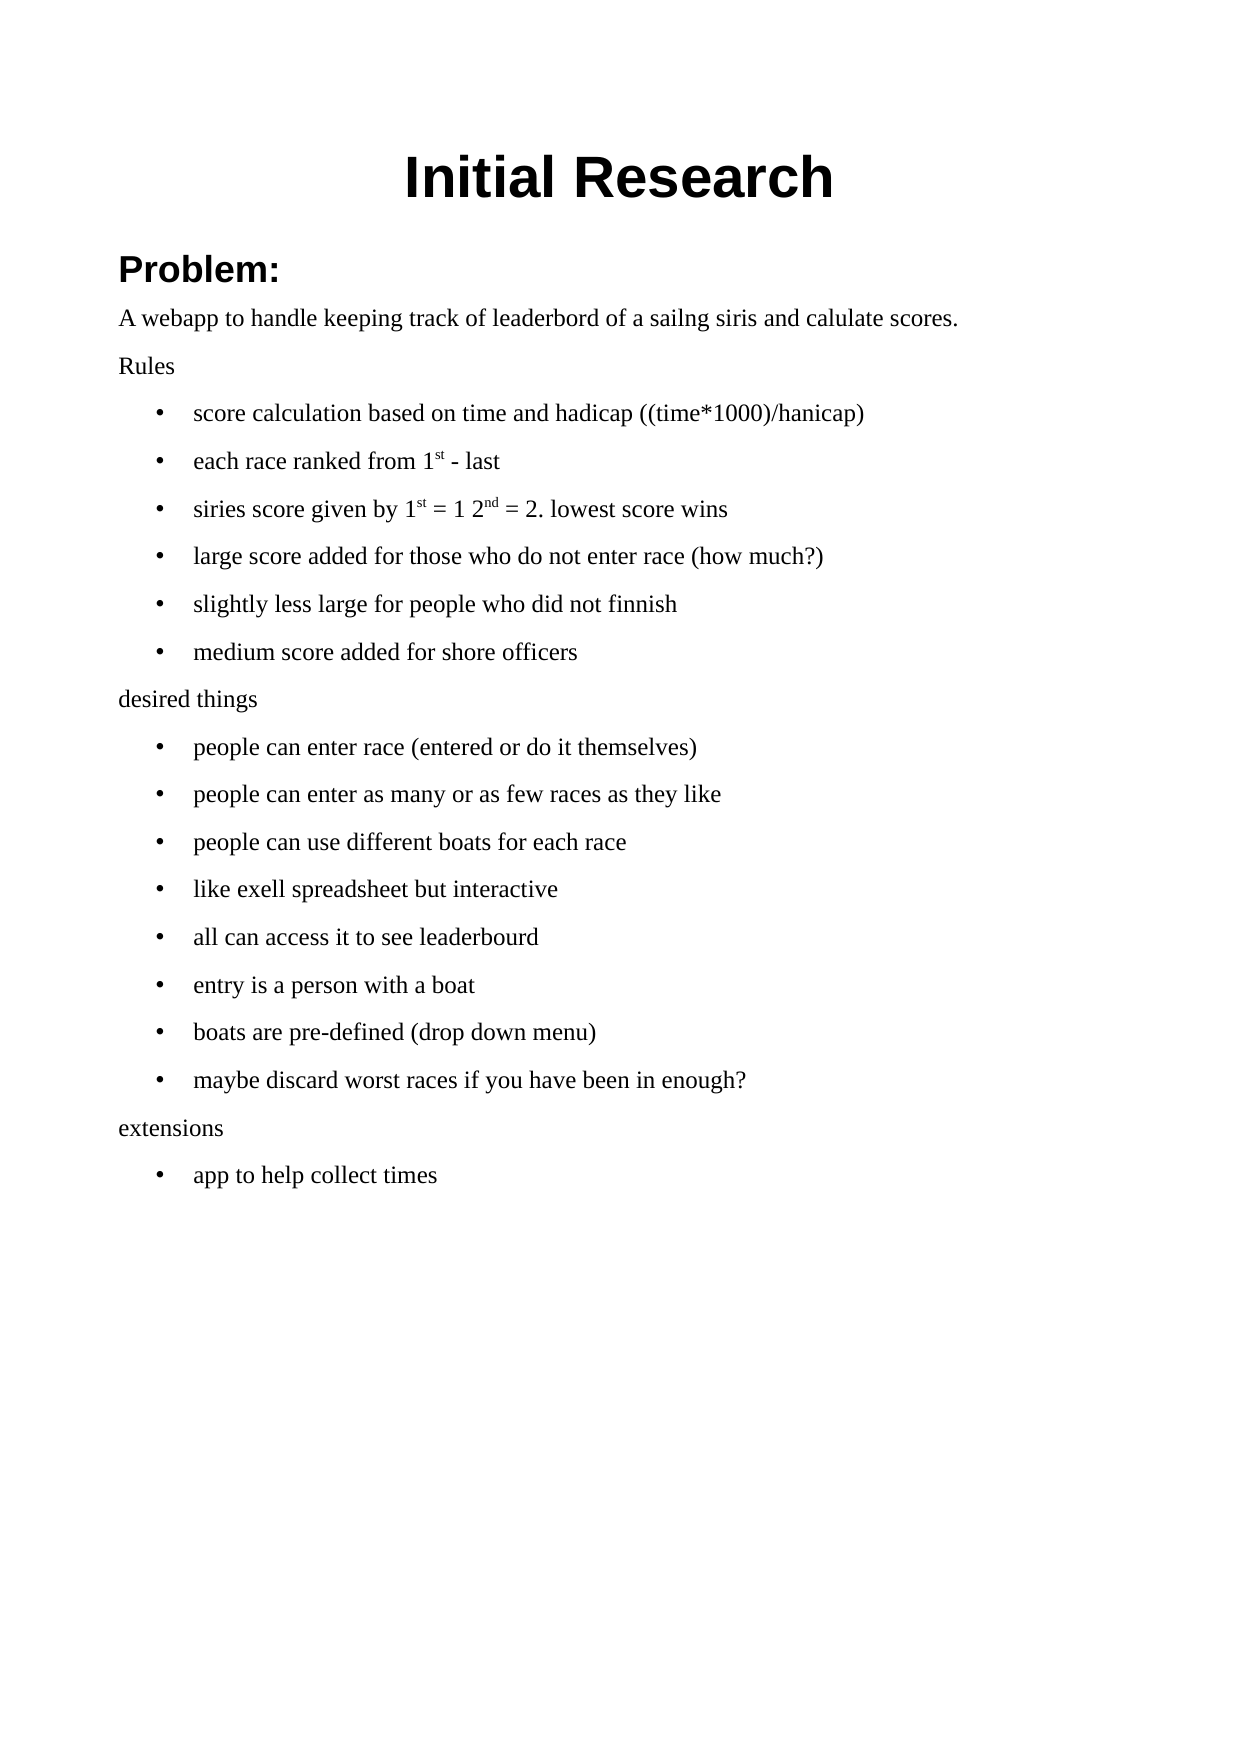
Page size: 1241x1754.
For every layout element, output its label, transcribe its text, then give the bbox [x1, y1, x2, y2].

list like exell spreadsheet but interactive [156, 874, 1122, 903]
list maybe discard worst races if you have been in enough? [156, 1065, 1122, 1094]
list each race ranked from 1st - last [156, 446, 1122, 475]
list entry is a person with a boat [156, 970, 1122, 998]
list boats are pre-defined (drop down menu) [156, 1017, 1122, 1046]
list people can enter race (entered or do it themselves) [156, 732, 1122, 761]
list app to help collect times [156, 1160, 1122, 1189]
text A webapp to handle keeping track of leaderbord of a sailng siris and calulate scores. [118, 303, 1122, 332]
subtitle Problem: [118, 248, 1122, 291]
list medium score added for shore officers [156, 637, 1122, 665]
list people can use different boats for each race [156, 827, 1122, 856]
list score calculation based on time and hadicap ((time*1000)/hanicap) [156, 398, 1122, 427]
text extensions [118, 1113, 1122, 1141]
list slightly less large for people who did not finnish [156, 589, 1122, 618]
list all can access it to see leaderbourd [156, 922, 1122, 951]
list siries score given by 1st = 1 2nd = 2. lowest score wins [156, 494, 1122, 522]
list people can enter as many or as few races as they like [156, 779, 1122, 808]
list large score added for those who do not enter race (how much?) [156, 541, 1122, 570]
text desired things [118, 684, 1122, 713]
text Rules [118, 351, 1122, 380]
title Initial Research [118, 143, 1122, 210]
